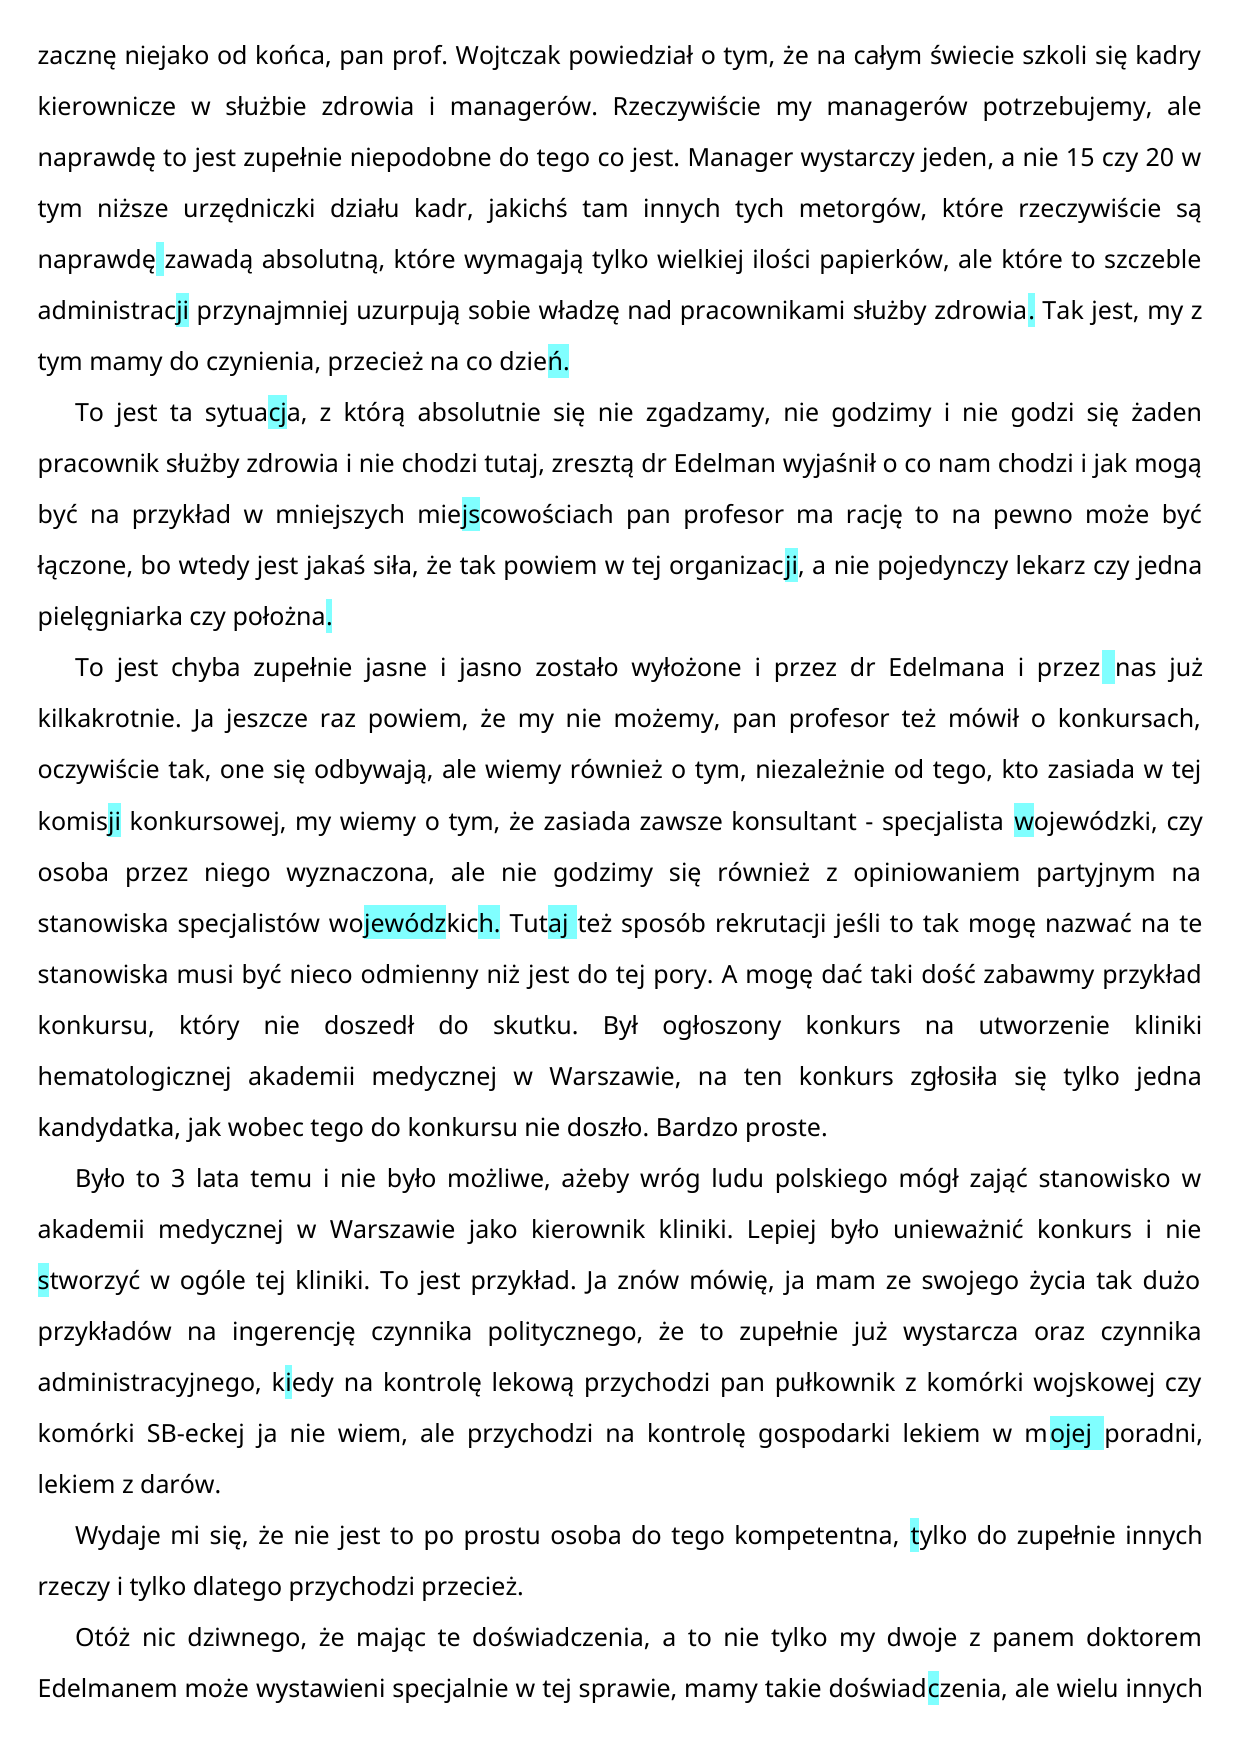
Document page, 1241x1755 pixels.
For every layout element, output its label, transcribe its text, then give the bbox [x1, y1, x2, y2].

text To jest chyba zupełnie jasne i jasno zostało wyłożone i przez dr Edelmana i przez nas już kilkakrotnie. Ja jeszcze raz powiem, że my nie możemy, pan profesor też mówił o konkursach, oczywiście tak, one się odbywają, ale wiemy również o tym, niezależnie od tego, kto zasiada w tej komisji konkursowej, my wiemy o tym, że zasiada zawsze konsultant - specjalista wojewódzki, czy osoba przez niego wyznaczona, ale nie godzimy się również z opiniowaniem partyjnym na stanowiska specjalistów wojewódzkich. Tutaj też sposób rekrutacji jeśli to tak mogę nazwać na te stanowiska musi być nieco odmienny niż jest do tej pory. A mogę dać taki dość zabawmy przykład konkursu, który nie doszedł do skutku. Był ogłoszony konkurs na utworzenie kliniki hematologicznej akademii medycznej w Warszawie, na ten konkurs zgłosiła się tylko jedna kandydatka, jak wobec tego do konkursu nie doszło. Bardzo proste. [37, 650, 1203, 1143]
text Otóż nic dziwnego, że mając te doświadczenia, a to nie tylko my dwoje z panem doktorem Edelmanem może wystawieni specjalnie w tej sprawie, mamy takie doświadczenia, ale wielu innych [37, 1620, 1203, 1705]
text Było to 3 lata temu i nie było możliwe, ażeby wróg ludu polskiego mógł zająć stanowisko w akademii medycznej w Warszawie jako kierownik kliniki. Lepiej było unieważnić konkurs i nie stworzyć w ogóle tej kliniki. To jest przykład. Ja znów mówię, ja mam ze swojego życia tak dużo przykładów na ingerencję czynnika politycznego, że to zupełnie już wystarcza oraz czynnika administracyjnego, kiedy na kontrolę lekową przychodzi pan pułkownik z komórki wojskowej czy komórki SB-eckej ja nie wiem, ale przychodzi na kontrolę gospodarki lekiem w mojej poradni, lekiem z darów. [37, 1160, 1203, 1501]
text zacznę niejako od końca, pan prof. Wojtczak powiedział o tym, że na całym świecie szkoli się kadry kierownicze w służbie zdrowia i managerów. Rzeczywiście my managerów potrzebujemy, ale naprawdę to jest zupełnie niepodobne do tego co jest. Manager wystarczy jeden, a nie 15 czy 20 w tym niższe urzędniczki działu kadr, jakichś tam innych tych metorgów, które rzeczywiście są naprawdę zawadą absolutną, które wymagają tylko wielkiej ilości papierków, ale które to szczeble administracji przynajmniej uzurpują sobie władzę nad pracownikami służby zdrowia. Tak jest, my z tym mamy do czynienia, przecież na co dzień. [37, 37, 1203, 378]
text Wydaje mi się, że nie jest to po prostu osoba do tego kompetentna, tylko do zupełnie innych rzeczy i tylko dlatego przychodzi przecież. [37, 1518, 1203, 1603]
text To jest ta sytuacja, z którą absolutnie się nie zgadzamy, nie godzimy i nie godzi się żaden pracownik służby zdrowia i nie chodzi tutaj, zresztą dr Edelman wyjaśnił o co nam chodzi i jak mogą być na przykład w mniejszych miejscowościach pan profesor ma rację to na pewno może być łączone, bo wtedy jest jakaś siła, że tak powiem w tej organizacji, a nie pojedynczy lekarz czy jedna pielęgniarka czy położna. [37, 395, 1203, 633]
